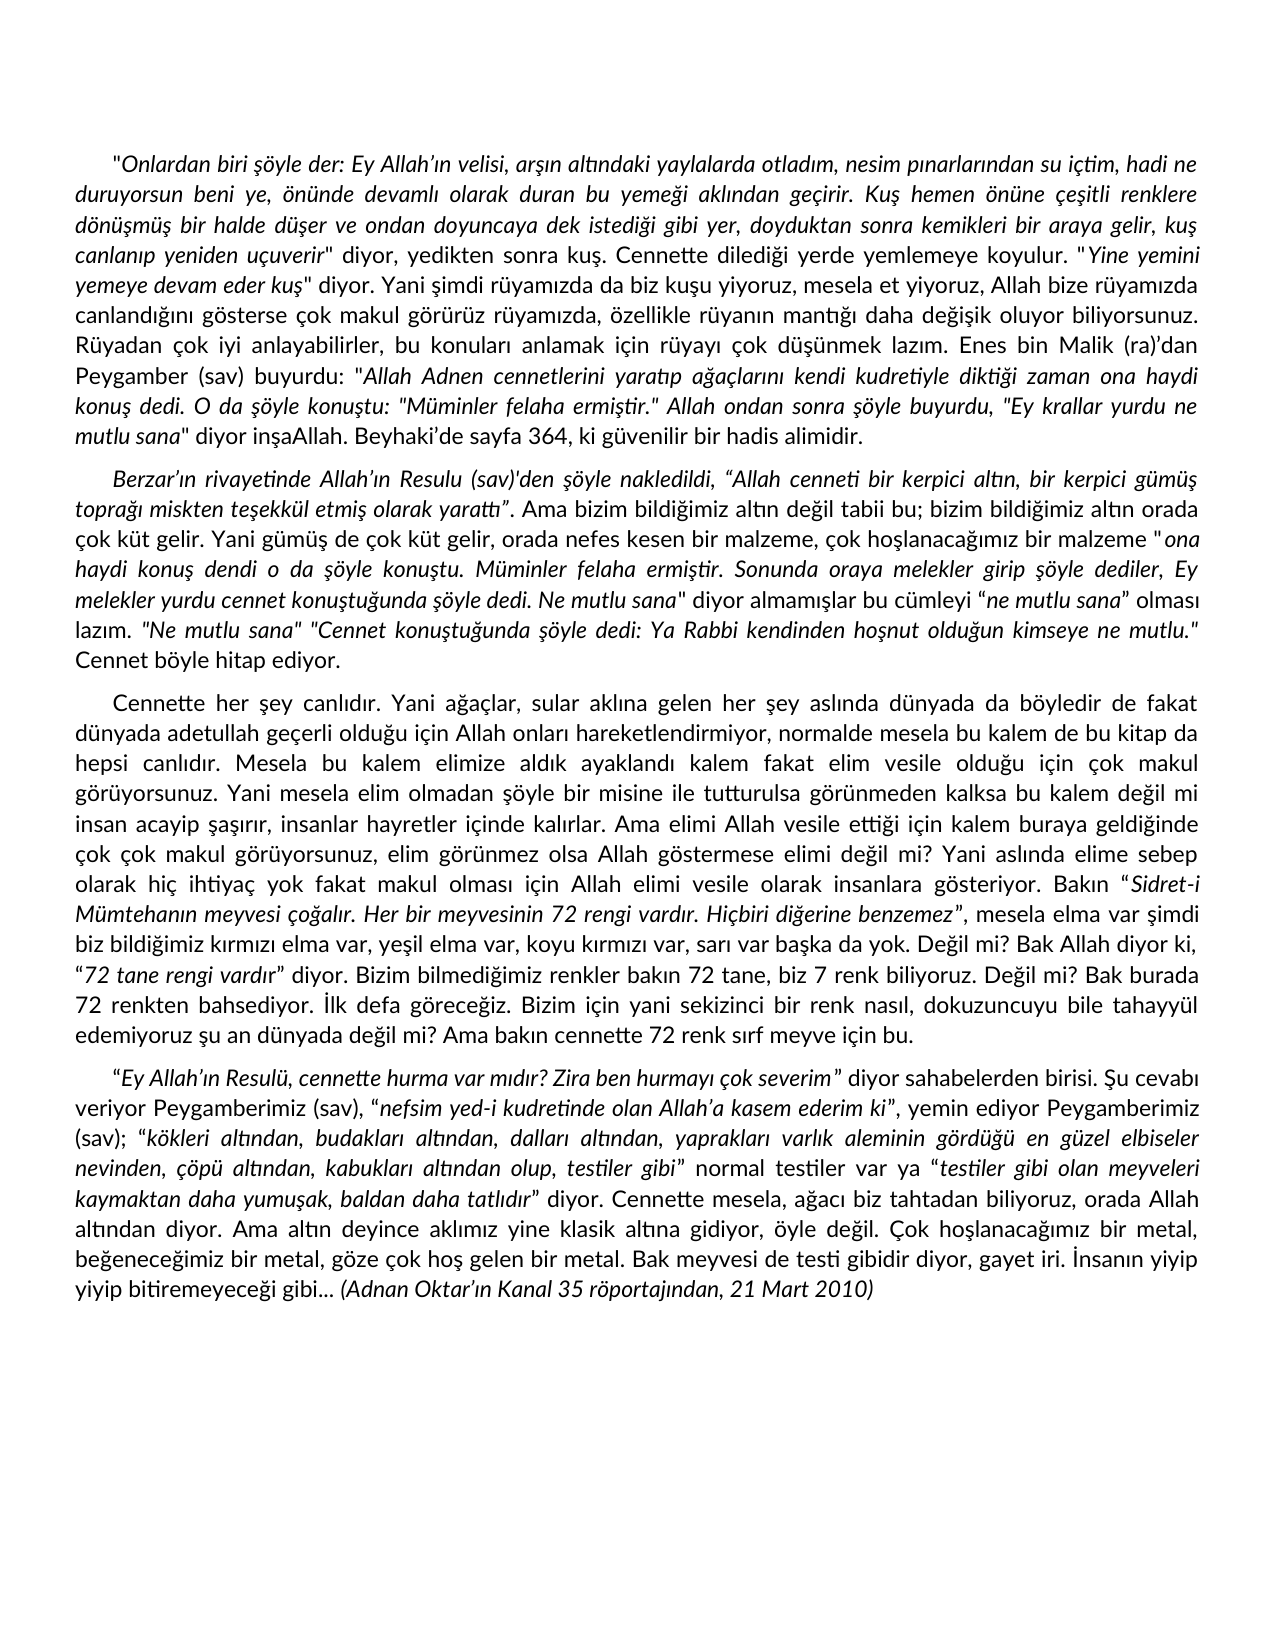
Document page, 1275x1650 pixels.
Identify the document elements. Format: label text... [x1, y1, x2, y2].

text “Ey Allah’ın Resulü, cennette hurma var mıdır? Zira ben hurmayı çok severim” diyor sahabelerden birisi. Şu cevabı veriyor Peygamberimiz (sav), “nefsim yed-i kudretinde olan Allah’a kasem ederim ki”, yemin ediyor Peygamberimiz (sav); “kökleri altından, budakları altından, dalları altından, yaprakları varlık aleminin gördüğü en güzel elbiseler nevinden, çöpü altından, kabukları altından olup, testiler gibi” normal testiler var ya “testiler gibi olan meyveleri kaymaktan daha yumuşak, baldan daha tatlıdır” diyor. Cennette mesela, ağacı biz tahtadan biliyoruz, orada Allah altından diyor. Ama altın deyince aklımız yine klasik altına gidiyor, öyle değil. Çok hoşlanacağımız bir metal, beğeneceğimiz bir metal, göze çok hoş gelen bir metal. Bak meyvesi de testi gibidir diyor, gayet iri. İnsanın yiyip yiyip bitiremeyeceği gibi... (Adnan Oktar’ın Kanal 35 röportajından, 21 Mart 2010) [75, 1063, 1200, 1302]
text Cennette her şey canlıdır. Yani ağaçlar, sular aklına gelen her şey aslında dünyada da böyledir de fakat dünyada adetullah geçerli olduğu için Allah onları hareketlendirmiyor, normalde mesela bu kalem de bu kitap da hepsi canlıdır. Mesela bu kalem elimize aldık ayaklandı kalem fakat elim vesile olduğu için çok makul görüyorsunuz. Yani mesela elim olmadan şöyle bir misine ile tutturulsa görünmeden kalksa bu kalem değil mi insan acayip şaşırır, insanlar hayretler içinde kalırlar. Ama elimi Allah vesile ettiği için kalem buraya geldiğinde çok çok makul görüyorsunuz, elim görünmez olsa Allah göstermese elimi değil mi? Yani aslında elime sebep olarak hiç ihtiyaç yok fakat makul olması için Allah elimi vesile olarak insanlara gösteriyor. Bakın “Sidret-i Mümtehanın meyvesi çoğalır. Her bir meyvesinin 72 rengi vardır. Hiçbiri diğerine benzemez”, mesela elma var şimdi biz bildiğimiz kırmızı elma var, yeşil elma var, koyu kırmızı var, sarı var başka da yok. Değil mi? Bak Allah diyor ki, “72 tane rengi vardır” diyor. Bizim bilmediğimiz renkler bakın 72 tane, biz 7 renk biliyoruz. Değil mi? Bak burada 72 renkten bahsediyor. İlk defa göreceğiz. Bizim için yani sekizinci bir renk nasıl, dokuzuncuyu bile tahayyül edemiyoruz şu an dünyada değil mi? Ama bakın cennette 72 renk sırf meyve için bu. [75, 688, 1200, 1048]
text "Onlardan biri şöyle der: Ey Allah’ın velisi, arşın altındaki yaylalarda otladım, nesim pınarlarından su içtim, hadi ne duruyorsun beni ye, önünde devamlı olarak duran bu yemeği aklından geçirir. Kuş hemen önüne çeşitli renklere dönüşmüş bir halde düşer ve ondan doyuncaya dek istediği gibi yer, doyduktan sonra kemikleri bir araya gelir, kuş canlanıp yeniden uçuverir" diyor, yedikten sonra kuş. Cennette dilediği yerde yemlemeye koyulur. "Yine yemini yemeye devam eder kuş" diyor. Yani şimdi rüyamızda da biz kuşu yiyoruz, mesela et yiyoruz, Allah bize rüyamızda canlandığını gösterse çok makul görürüz rüyamızda, özellikle rüyanın mantığı daha değişik oluyor biliyorsunuz. Rüyadan çok iyi anlayabilirler, bu konuları anlamak için rüyayı çok düşünmek lazım. Enes bin Malik (ra)’dan Peygamber (sav) buyurdu: "Allah Adnen cennetlerini yaratıp ağaçlarını kendi kudretiyle diktiği zaman ona haydi konuş dedi. O da şöyle konuştu: "Müminler felaha ermiştir." Allah ondan sonra şöyle buyurdu, "Ey krallar yurdu ne mutlu sana" diyor inşaAllah. Beyhaki’de sayfa 364, ki güvenilir bir hadis alimidir. [75, 150, 1200, 449]
text Berzar’ın rivayetinde Allah’ın Resulu (sav)'den şöyle nakledildi, “Allah cenneti bir kerpici altın, bir kerpici gümüş toprağı miskten teşekkül etmiş olarak yarattı”. Ama bizim bildiğimiz altın değil tabii bu; bizim bildiğimiz altın orada çok küt gelir. Yani gümüş de çok küt gelir, orada nefes kesen bir malzeme, çok hoşlanacağımız bir malzeme "ona haydi konuş dendi o da şöyle konuştu. Müminler felaha ermiştir. Sonunda oraya melekler girip şöyle dediler, Ey melekler yurdu cennet konuştuğunda şöyle dedi. Ne mutlu sana" diyor almamışlar bu cümleyi “ne mutlu sana” olması lazım. "Ne mutlu sana" "Cennet konuştuğunda şöyle dedi: Ya Rabbi kendinden hoşnut olduğun kimseye ne mutlu." Cennet böyle hitap ediyor. [75, 464, 1200, 673]
